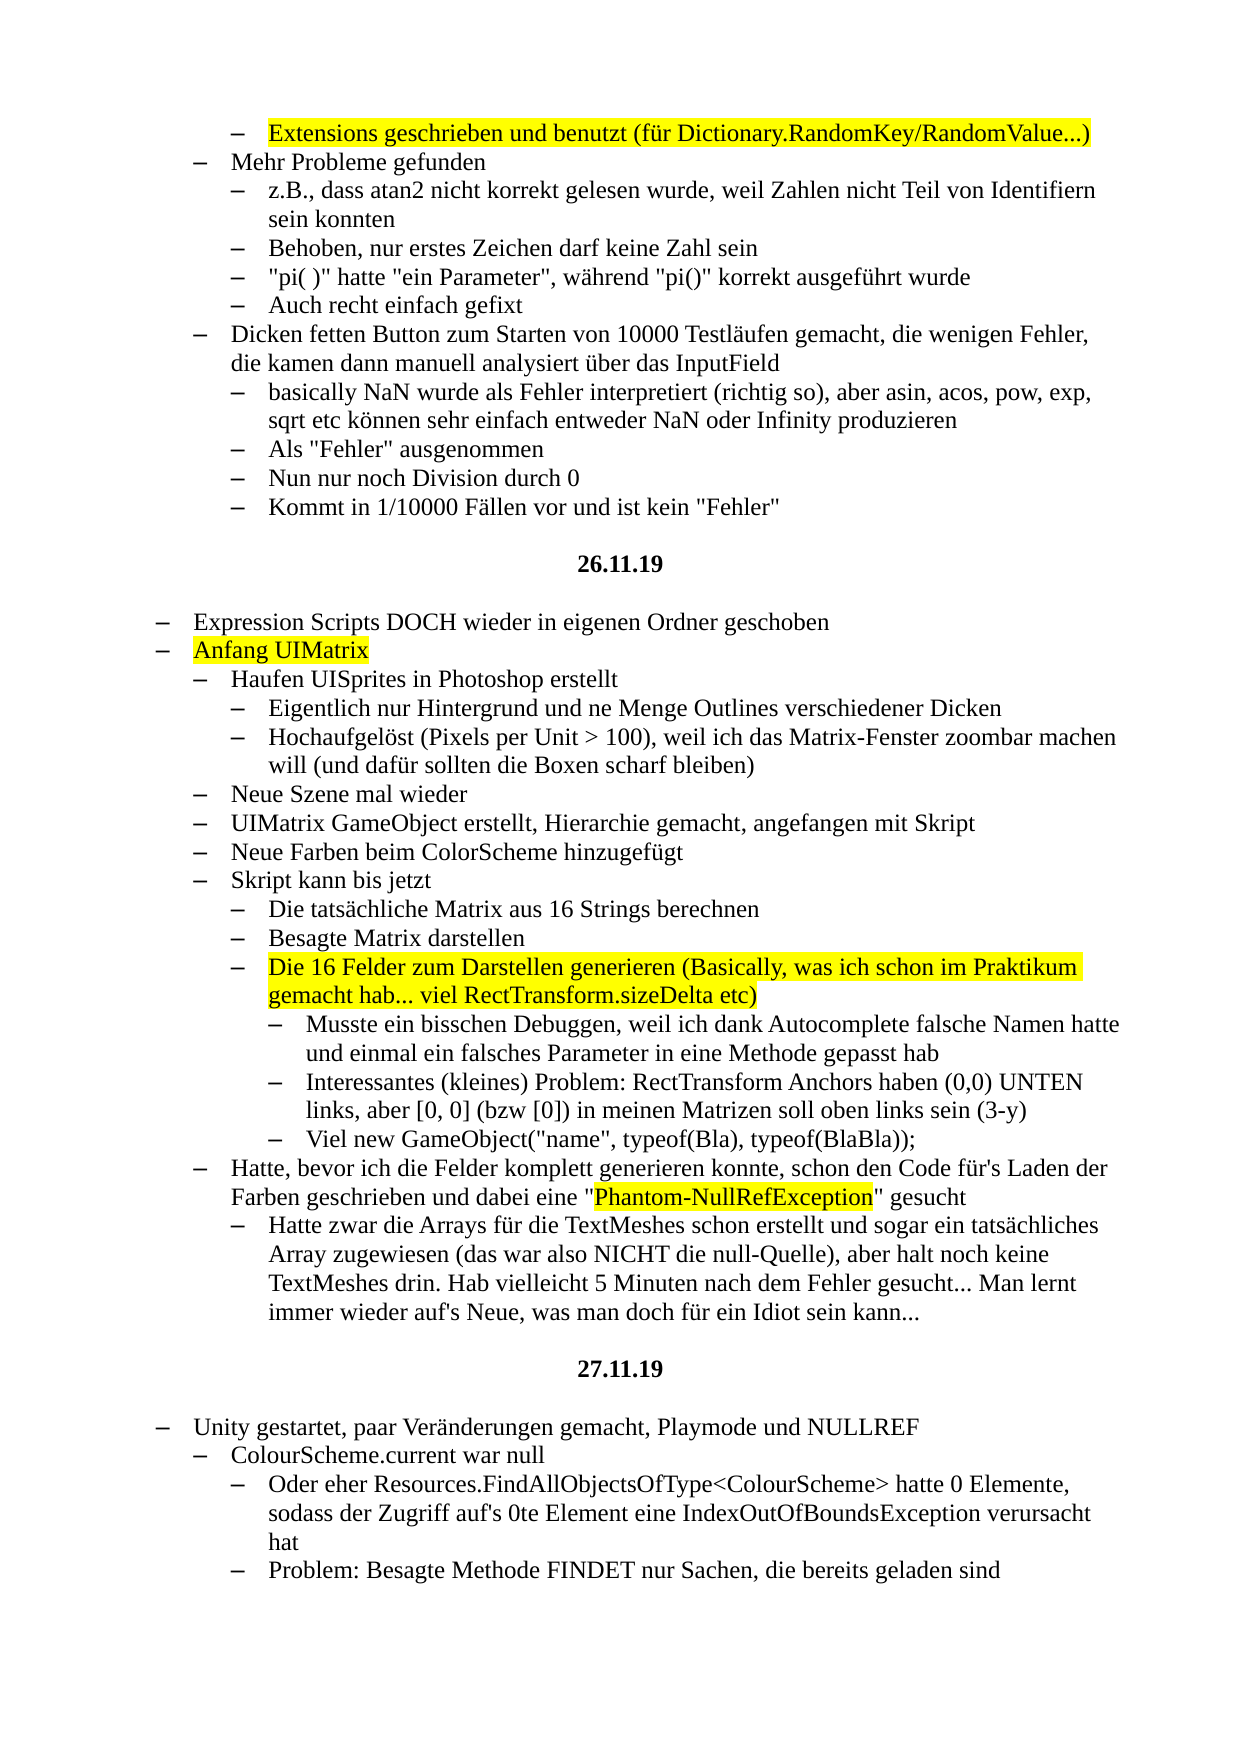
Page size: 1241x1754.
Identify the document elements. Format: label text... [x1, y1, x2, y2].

list "pi( )" hatte "ein Parameter", während "pi()" korrekt ausgeführt wurde [231, 262, 1122, 291]
list Mehr Probleme gefunden [193, 147, 1122, 176]
list Auch recht einfach gefixt [231, 291, 1122, 319]
list Besagte Matrix darstellen [231, 923, 1122, 952]
list Interessantes (kleines) Problem: RectTransform Anchors haben (0,0) UNTEN links, aber [0, 0] (bzw [0]) in meinen Matrizen soll oben links sein (3-y) [268, 1067, 1122, 1124]
list Expression Scripts DOCH wieder in eigenen Ordner geschoben [156, 607, 1122, 636]
list Skript kann bis jetzt [193, 866, 1122, 894]
list Die 16 Felder zum Darstellen generieren (Basically, was ich schon im Praktikum gemacht hab... viel RectTransform.sizeDelta etc) [231, 952, 1122, 1009]
list Eigentlich nur Hintergrund und ne Menge Outlines verschiedener Dicken [231, 693, 1122, 722]
text 26.11.19 [118, 549, 1122, 578]
list Unity gestartet, paar Veränderungen gemacht, Playmode und NULLREF [156, 1412, 1122, 1441]
list Musste ein bisschen Debuggen, weil ich dank Autocomplete falsche Namen hatte und einmal ein falsches Parameter in eine Methode gepasst hab [268, 1009, 1122, 1067]
list Problem: Besagte Methode FINDET nur Sachen, die bereits geladen sind [231, 1556, 1122, 1584]
list Kommt in 1/10000 Fällen vor und ist kein "Fehler" [231, 492, 1122, 521]
list Neue Szene mal wieder [193, 779, 1122, 808]
list Viel new GameObject("name", typeof(Bla), typeof(BlaBla)); [268, 1124, 1122, 1153]
list Hatte zwar die Arrays für die TextMeshes schon erstellt und sogar ein tatsächliches Array zugewiesen (das war also NICHT die null-Quelle), aber halt noch keine TextMeshes drin. Hab vielleicht 5 Minuten nach dem Fehler gesucht... Man lernt immer wieder auf's Neue, was man doch für ein Idiot sein kann... [231, 1211, 1122, 1326]
list Hochaufgelöst (Pixels per Unit > 100), weil ich das Matrix-Fenster zoombar machen will (und dafür sollten die Boxen scharf bleiben) [231, 722, 1122, 779]
list UIMatrix GameObject erstellt, Hierarchie gemacht, angefangen mit Skript [193, 808, 1122, 837]
list Hatte, bevor ich die Felder komplett generieren konnte, schon den Code für's Laden der Farben geschrieben und dabei eine "Phantom-NullRefException" gesucht [193, 1153, 1122, 1211]
list Dicken fetten Button zum Starten von 10000 Testläufen gemacht, die wenigen Fehler, die kamen dann manuell analysiert über das InputField [193, 319, 1122, 377]
list Nun nur noch Division durch 0 [231, 463, 1122, 492]
list Extensions geschrieben und benutzt (für Dictionary.RandomKey/RandomValue...) [231, 118, 1122, 147]
list Neue Farben beim ColorScheme hinzugefügt [193, 837, 1122, 866]
list z.B., dass atan2 nicht korrekt gelesen wurde, weil Zahlen nicht Teil von Identifiern sein konnten [231, 176, 1122, 233]
list basically NaN wurde als Fehler interpretiert (richtig so), aber asin, acos, pow, exp, sqrt etc können sehr einfach entweder NaN oder Infinity produzieren [231, 377, 1122, 434]
list Die tatsächliche Matrix aus 16 Strings berechnen [231, 894, 1122, 923]
list Behoben, nur erstes Zeichen darf keine Zahl sein [231, 233, 1122, 262]
list ColourScheme.current war null [193, 1441, 1122, 1469]
text 27.11.19 [118, 1354, 1122, 1383]
list Haufen UISprites in Photoshop erstellt [193, 664, 1122, 693]
list Anfang UIMatrix [156, 636, 1122, 664]
list Oder eher Resources.FindAllObjectsOfType<ColourScheme> hatte 0 Elemente, sodass der Zugriff auf's 0te Element eine IndexOutOfBoundsException verursacht hat [231, 1469, 1122, 1556]
list Als "Fehler" ausgenommen [231, 434, 1122, 463]
